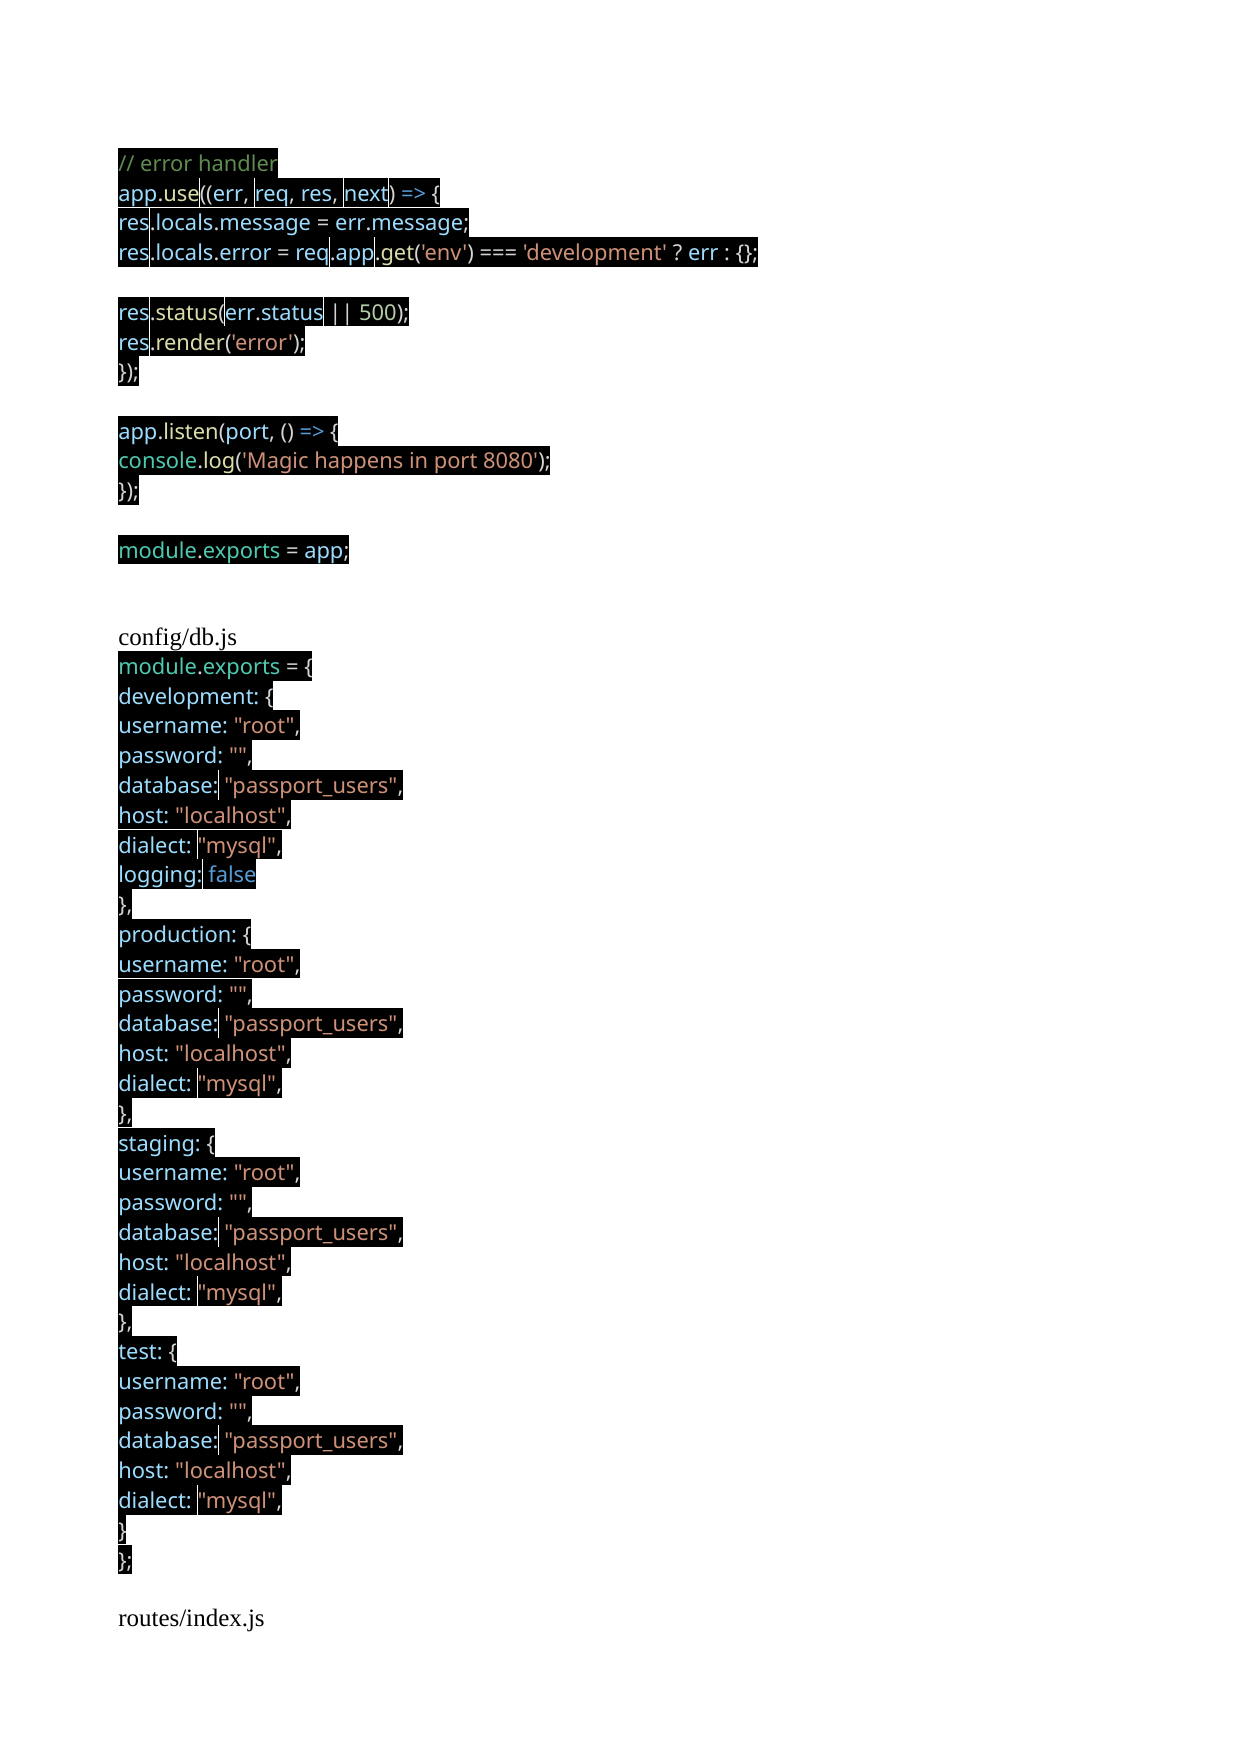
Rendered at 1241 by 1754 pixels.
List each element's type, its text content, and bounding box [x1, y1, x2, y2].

text }); [118, 356, 1122, 386]
text dialect: "mysql", [118, 1276, 1122, 1306]
text database: "passport_users", [118, 1217, 1122, 1247]
text test: { [118, 1336, 1122, 1366]
text routes/index.js [118, 1603, 1122, 1632]
text res.locals.error = req.app.get('env') === 'development' ? err : {}; [118, 237, 1122, 267]
text config/db.js [118, 622, 1122, 651]
text res.status(err.status || 500); [118, 297, 1122, 326]
text username: "root", [118, 949, 1122, 978]
text module.exports = app; [118, 535, 1122, 564]
text module.exports = { [118, 651, 1122, 681]
text password: "", [118, 740, 1122, 770]
text username: "root", [118, 1157, 1122, 1187]
text }, [118, 1098, 1122, 1127]
text res.locals.message = err.message; [118, 207, 1122, 237]
text username: "root", [118, 1366, 1122, 1396]
text host: "localhost", [118, 1247, 1122, 1276]
text dialect: "mysql", [118, 829, 1122, 859]
text username: "root", [118, 710, 1122, 740]
text database: "passport_users", [118, 1425, 1122, 1455]
text }, [118, 1306, 1122, 1336]
text // error handler [118, 148, 1122, 178]
text }, [118, 889, 1122, 919]
text host: "localhost", [118, 1038, 1122, 1068]
text dialect: "mysql", [118, 1068, 1122, 1098]
text password: "", [118, 1187, 1122, 1217]
text password: "", [118, 1396, 1122, 1425]
text }); [118, 475, 1122, 505]
text production: { [118, 919, 1122, 949]
text app.listen(port, () => { [118, 416, 1122, 446]
text console.log('Magic happens in port 8080'); [118, 446, 1122, 475]
text database: "passport_users", [118, 1008, 1122, 1038]
text } [118, 1515, 1122, 1544]
text database: "passport_users", [118, 770, 1122, 800]
text }; [118, 1544, 1122, 1574]
text logging: false [118, 859, 1122, 889]
text host: "localhost", [118, 1455, 1122, 1485]
text app.use((err, req, res, next) => { [118, 178, 1122, 207]
text host: "localhost", [118, 800, 1122, 829]
text development: { [118, 681, 1122, 710]
text staging: { [118, 1127, 1122, 1157]
text res.render('error'); [118, 326, 1122, 356]
text password: "", [118, 978, 1122, 1008]
text dialect: "mysql", [118, 1485, 1122, 1515]
